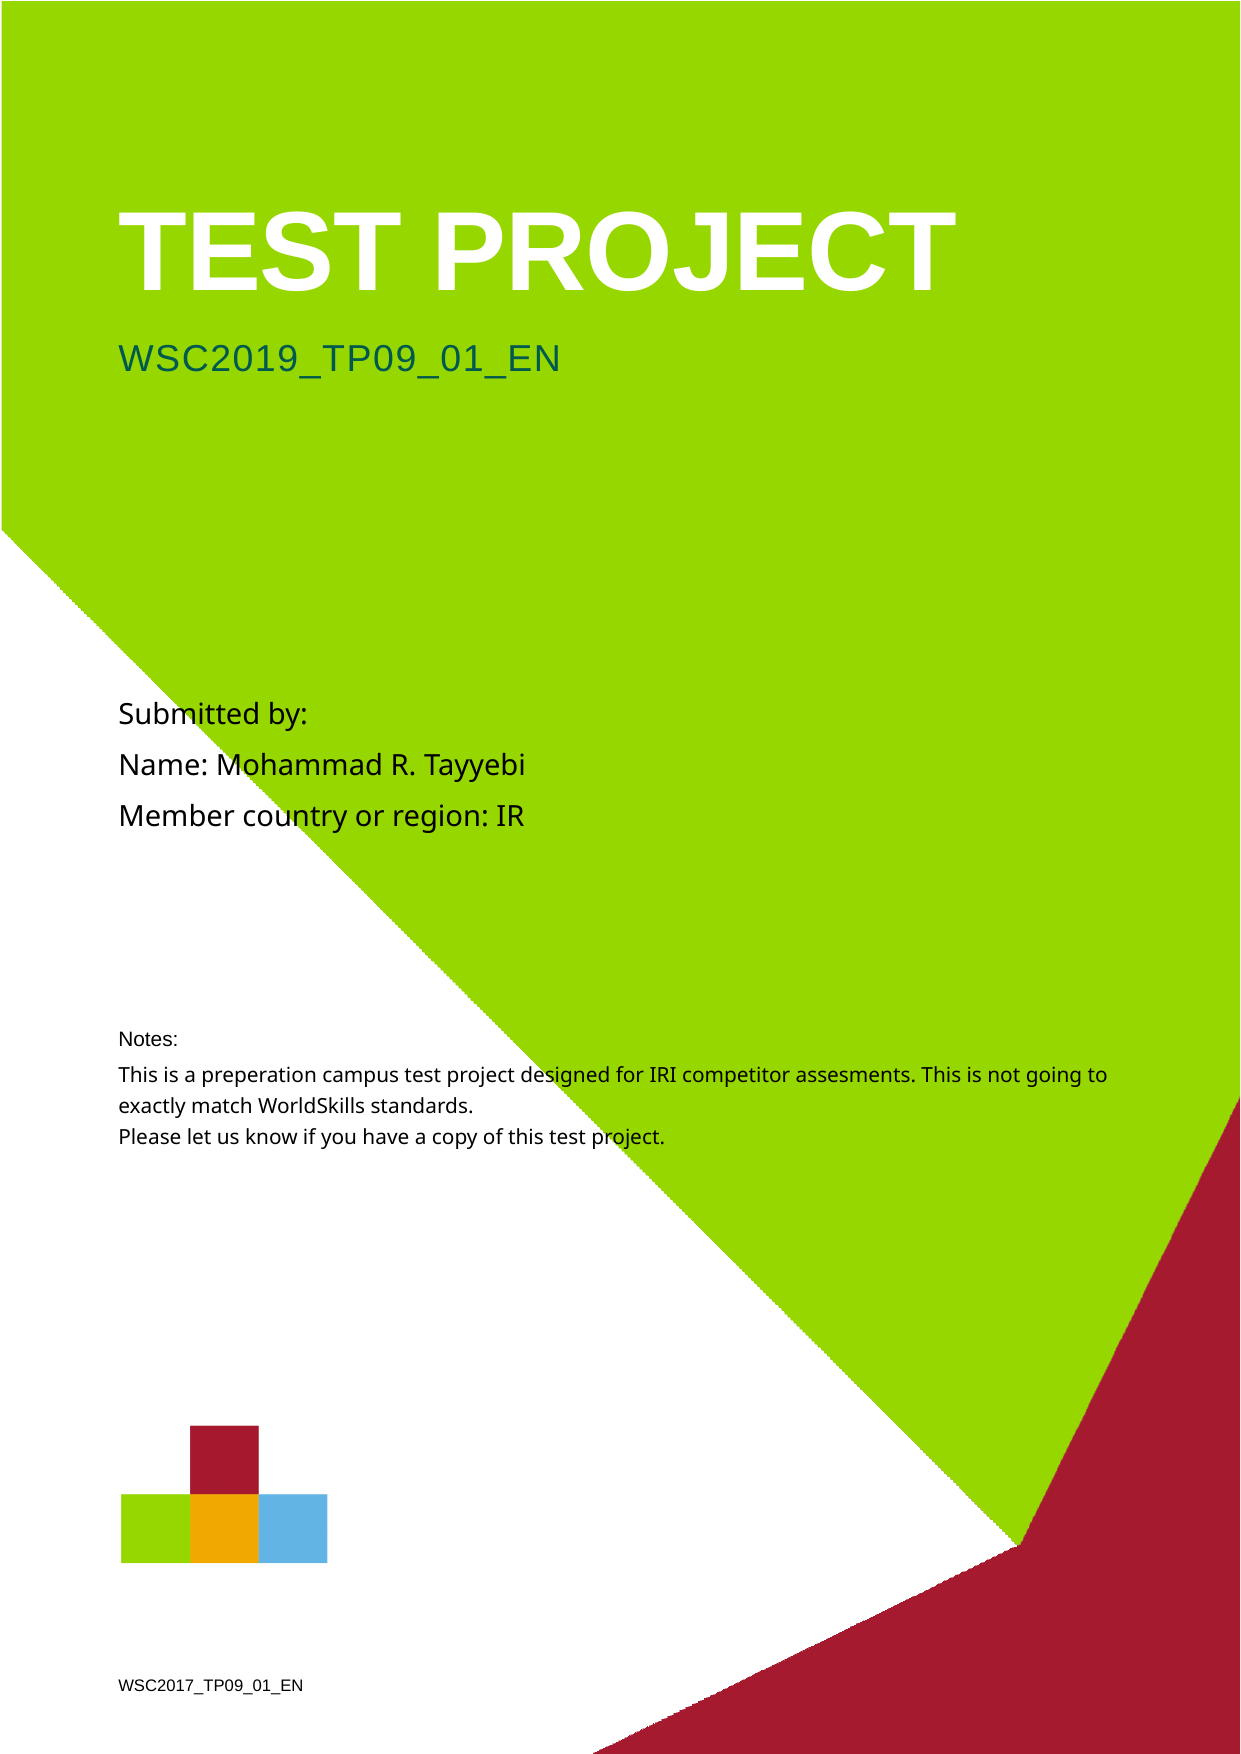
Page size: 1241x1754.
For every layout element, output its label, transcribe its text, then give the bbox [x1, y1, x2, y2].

title Test Project [118, 207, 1122, 311]
text Submitted by: [118, 693, 1122, 733]
subtitle WSC2019_TP09_01_EN [118, 311, 1122, 386]
list Please let us know if you have a copy of this test project. [118, 1122, 1122, 1150]
text Member country or region: IR [118, 795, 1122, 835]
text Notes: [118, 1026, 1122, 1050]
list This is a preperation campus test project designed for IRI competitor assesments. This is not going to exactly match WorldSkills standards. [118, 1061, 1122, 1120]
text Name: Mohammad R. Tayyebi [118, 744, 1122, 784]
picture [1, 1, 1241, 1754]
